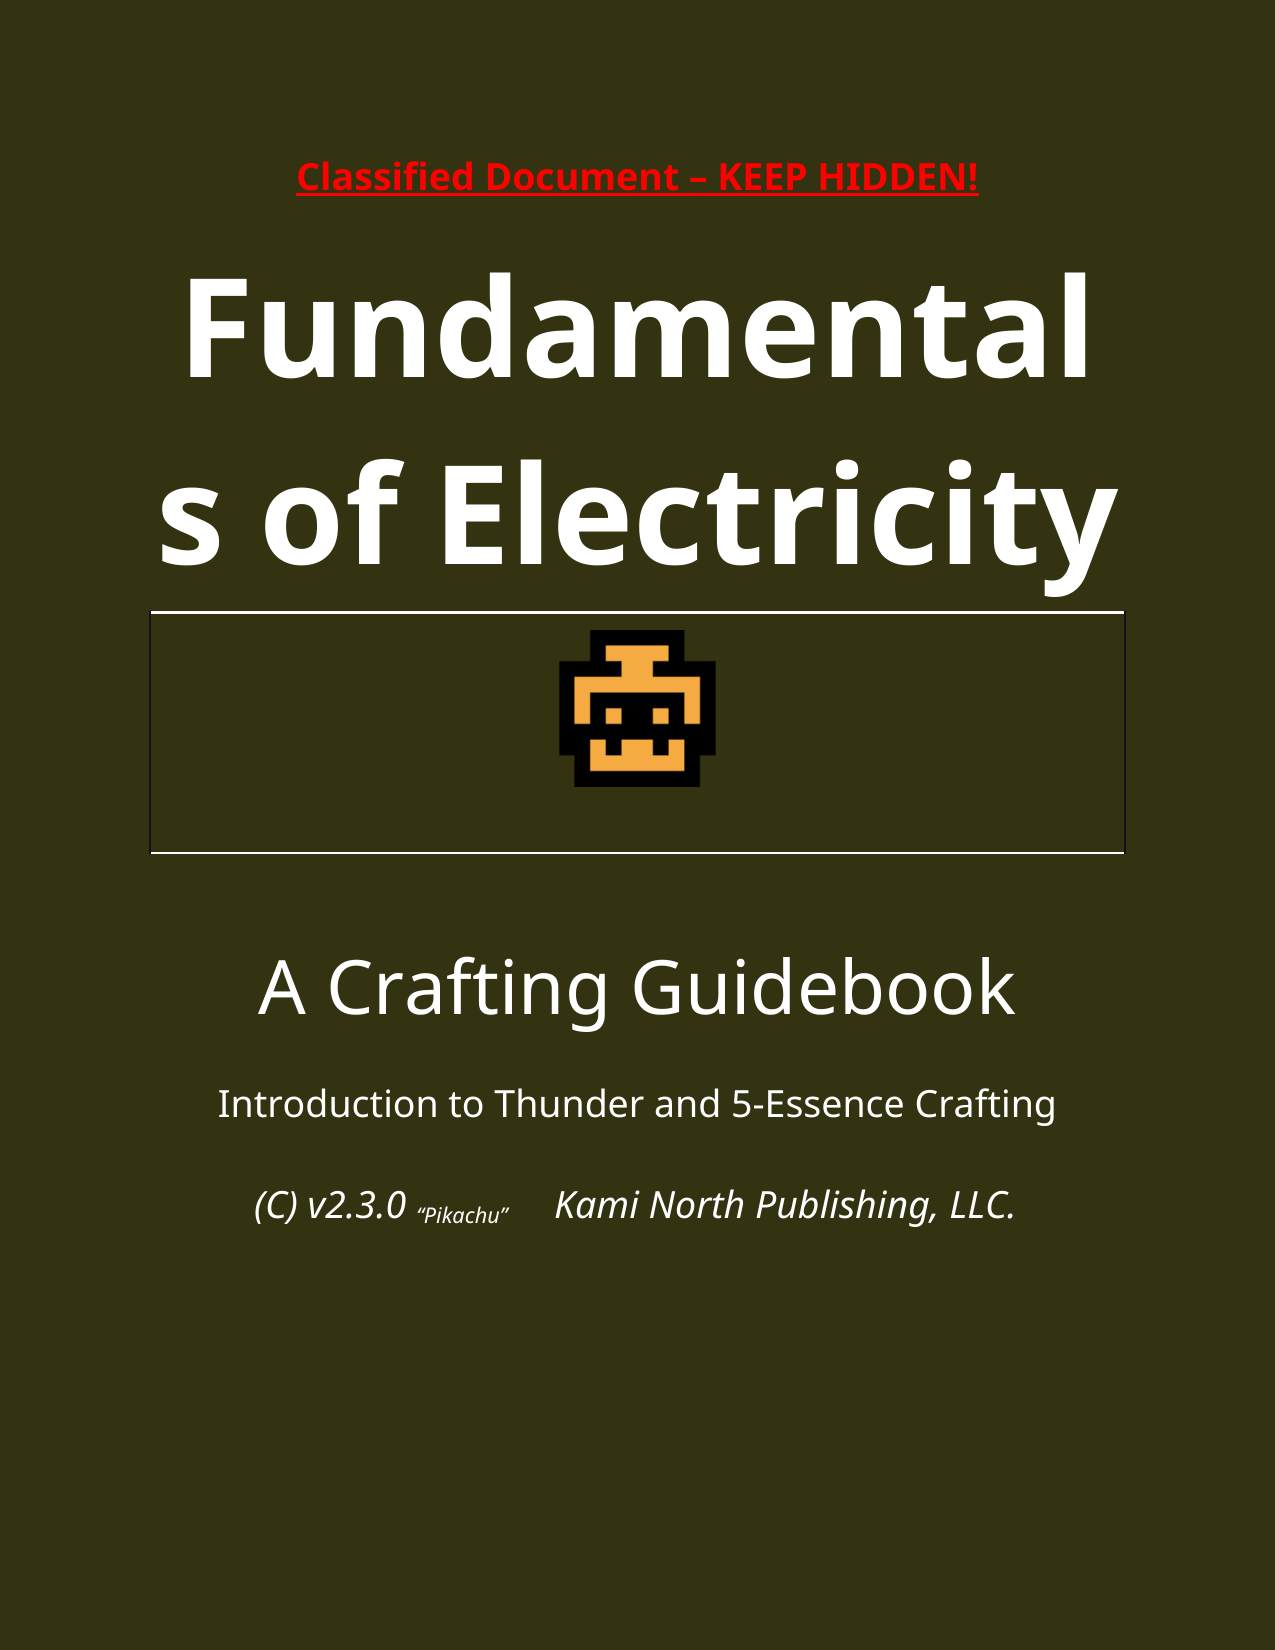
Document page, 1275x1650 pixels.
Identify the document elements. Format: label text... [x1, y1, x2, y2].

title A Crafting Guidebook [150, 934, 1125, 1036]
text Introduction to Thunder and 5-Essence Crafting [150, 1078, 1125, 1129]
picture [559, 630, 716, 787]
table_header [151, 614, 1124, 852]
text (C) v2.3.0 “Pikachu” Kami North Publishing, LLC. [150, 1178, 1125, 1229]
title Fundamentals of Electricity [150, 231, 1125, 605]
